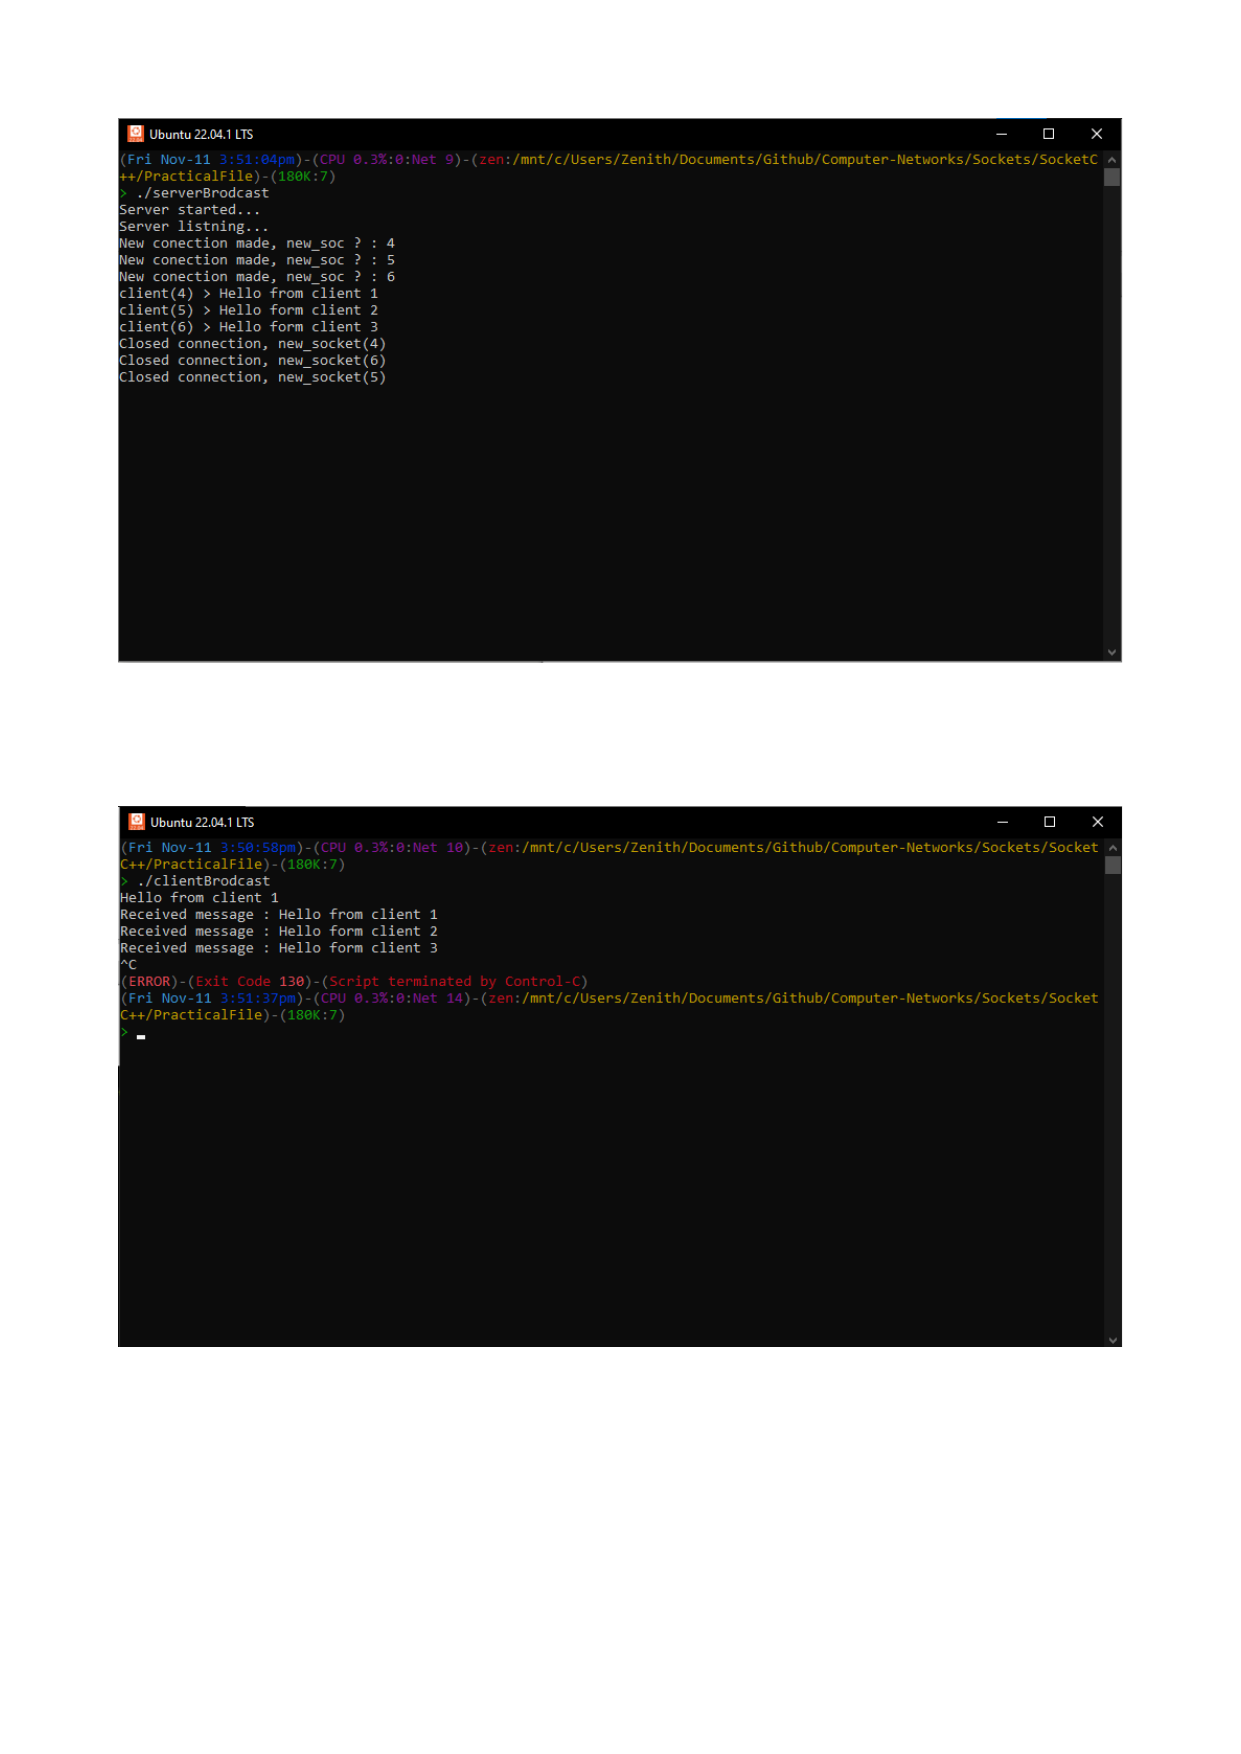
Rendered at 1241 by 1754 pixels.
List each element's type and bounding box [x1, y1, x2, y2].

picture [118, 118, 1123, 663]
picture [118, 806, 1123, 1347]
